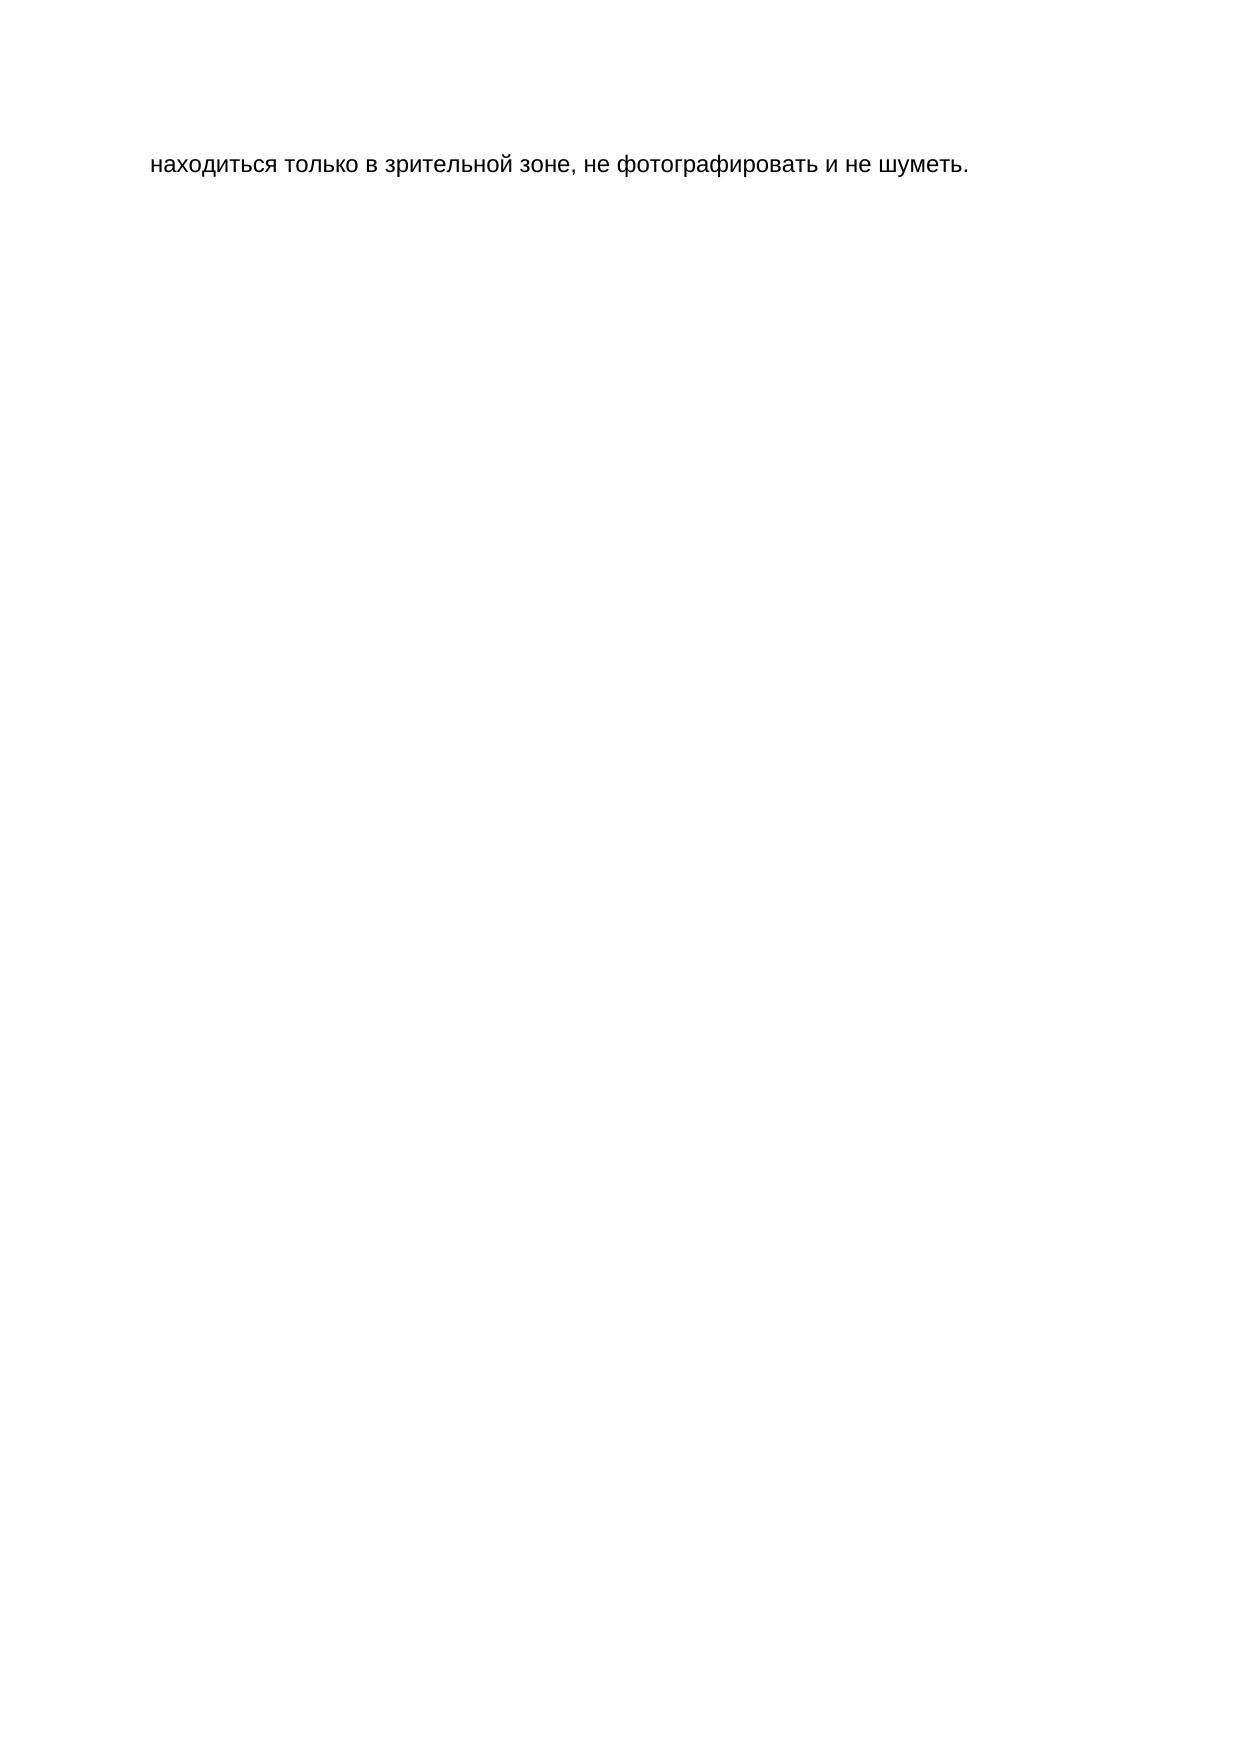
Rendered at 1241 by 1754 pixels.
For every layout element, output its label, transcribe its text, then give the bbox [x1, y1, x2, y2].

text находиться только в зрительной зоне, не фотографировать и не шуметь. [150, 150, 1090, 178]
